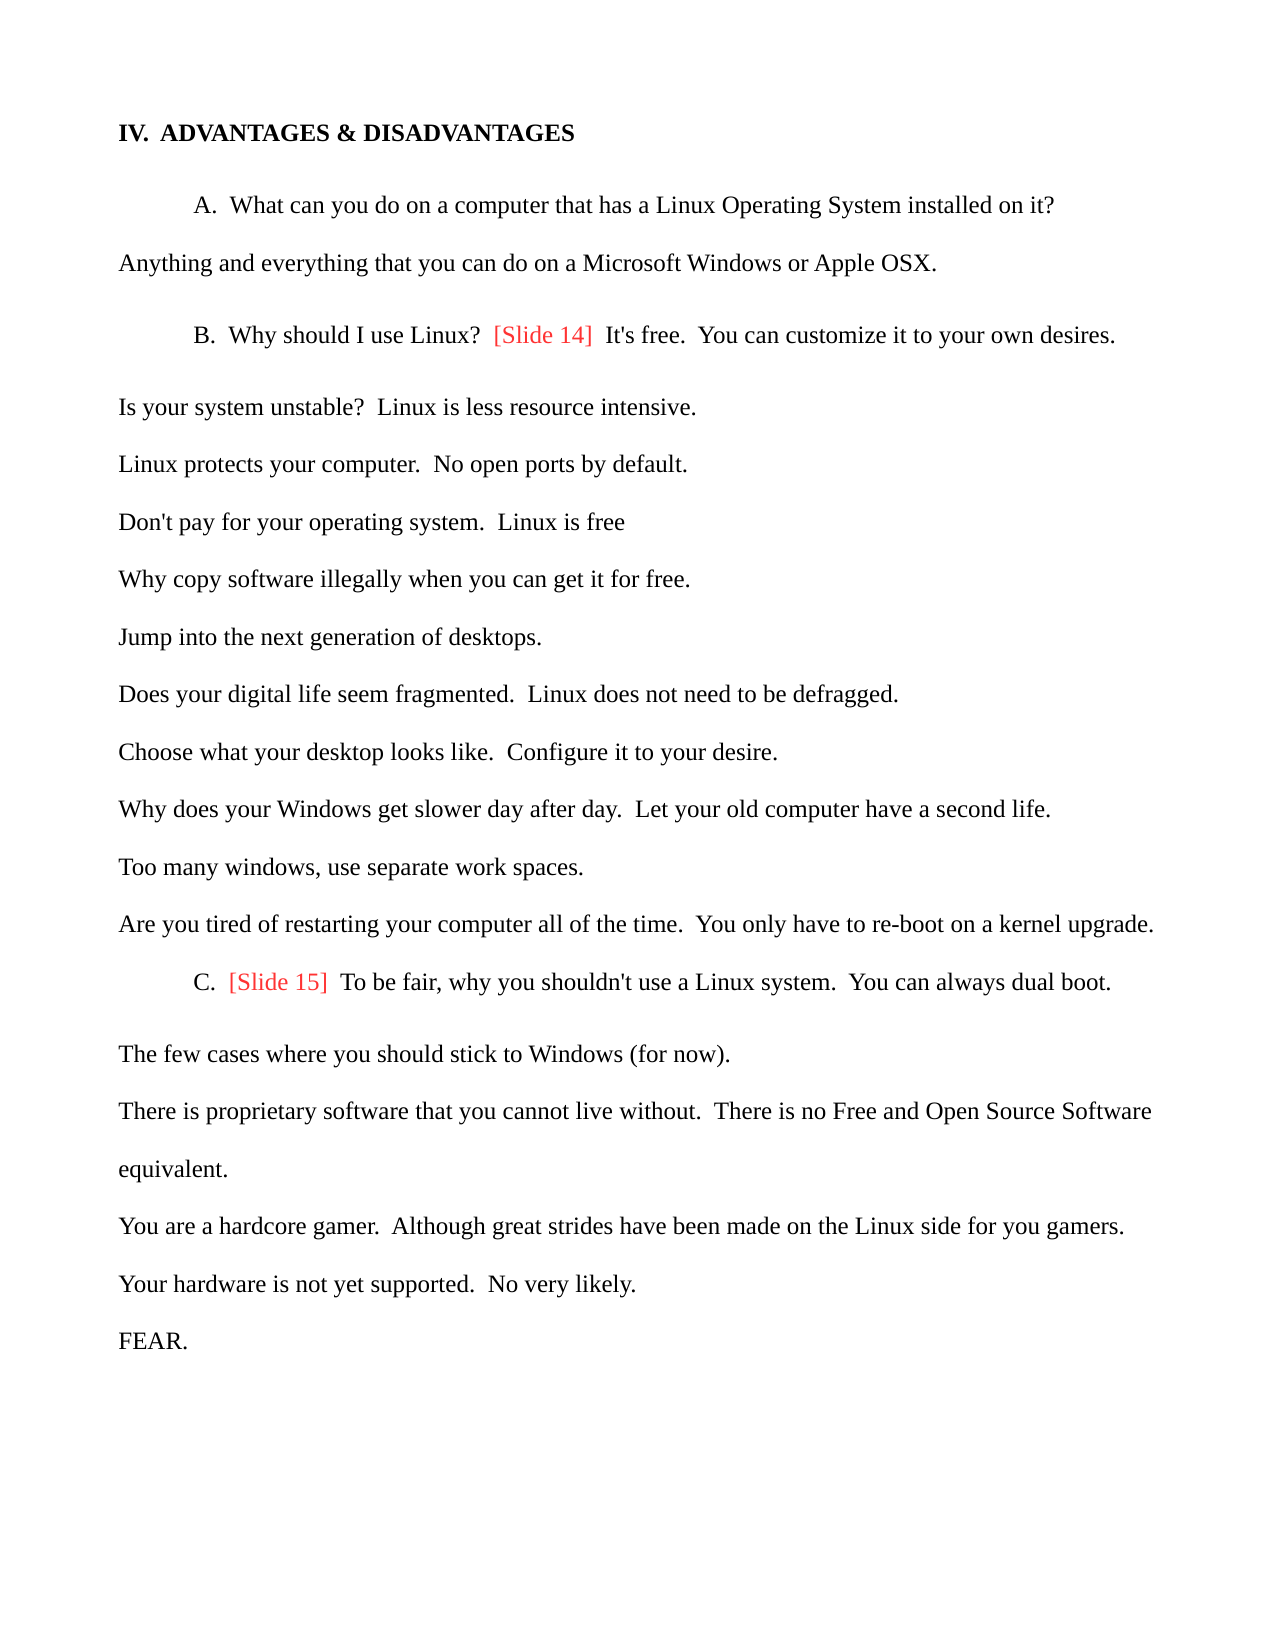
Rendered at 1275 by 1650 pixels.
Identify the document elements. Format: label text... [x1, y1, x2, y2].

text FEAR. [118, 1326, 1157, 1355]
text Too many windows, use separate work spaces. [118, 852, 1157, 881]
text Choose what your desktop looks like. Configure it to your desire. [118, 737, 1157, 766]
text C. [Slide 15] To be fair, why you shouldn't use a Linux system. You can always dual boot. [118, 967, 1157, 996]
text Why copy software illegally when you can get it for free. [118, 564, 1157, 593]
text A. What can you do on a computer that has a Linux Operating System installed on it? Anything and everything that you can do on a Microsoft Windows or Apple OSX. [118, 190, 1157, 276]
text Jump into the next generation of desktops. [118, 622, 1157, 651]
text IV. ADVANTAGES & DISADVANTAGES [118, 118, 1157, 147]
text Linux protects your computer. No open ports by default. [118, 449, 1157, 478]
text Your hardware is not yet supported. No very likely. [118, 1269, 1157, 1298]
text B. Why should I use Linux? [Slide 14] It's free. You can customize it to your own desires. [118, 320, 1157, 348]
text You are a hardcore gamer. Although great strides have been made on the Linux side for you gamers. [118, 1211, 1157, 1240]
text Is your system unstable? Linux is less resource intensive. [118, 392, 1157, 421]
text There is proprietary software that you cannot live without. There is no Free and Open Source Software equivalent. [118, 1096, 1157, 1183]
text Why does your Windows get slower day after day. Let your old computer have a second life. [118, 794, 1157, 823]
text The few cases where you should stick to Windows (for now). [118, 1039, 1157, 1068]
text Are you tired of restarting your computer all of the time. You only have to re-boot on a kernel upgrade. [118, 909, 1157, 938]
text Don't pay for your operating system. Linux is free [118, 507, 1157, 536]
text Does your digital life seem fragmented. Linux does not need to be defragged. [118, 679, 1157, 708]
